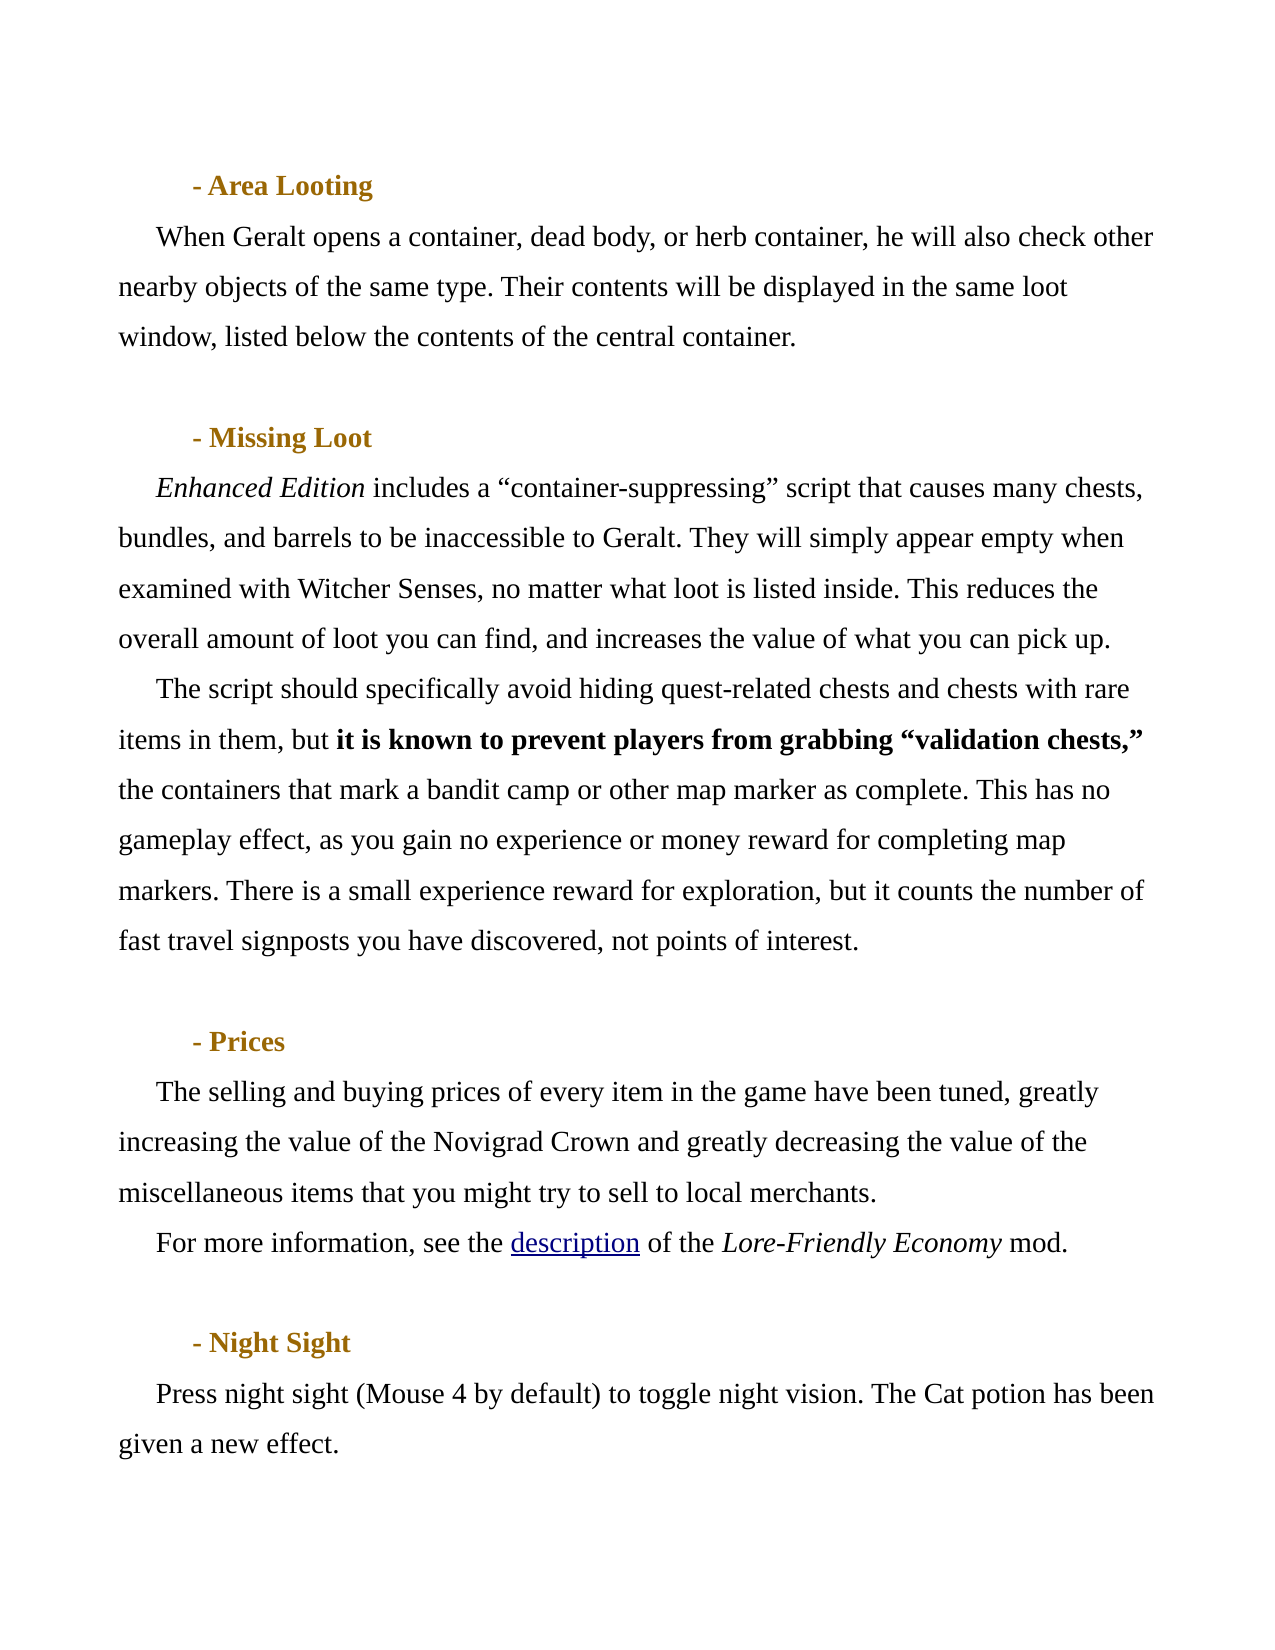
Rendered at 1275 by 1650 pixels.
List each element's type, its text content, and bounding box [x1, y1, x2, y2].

text The script should specifically avoid hiding quest-related chests and chests with rare items in them, but it is known to prevent players from grabbing “validation chests,” the containers that mark a bandit camp or other map marker as complete. This has no gameplay effect, as you gain no experience or money reward for completing map markers. There is a small experience reward for exploration, but it counts the number of fast travel signposts you have discovered, not points of interest. [118, 672, 1157, 957]
text - Prices [118, 1024, 1157, 1057]
text Enhanced Edition includes a “container-suppressing” script that causes many chests, bundles, and barrels to be inaccessible to Geralt. They will simply appear empty when examined with Witcher Senses, no matter what loot is listed inside. This reduces the overall amount of loot you can find, and increases the value of what you can pick up. [118, 470, 1157, 655]
text For more information, see the description of the Lore-Friendly Economy mod. [118, 1225, 1157, 1258]
text - Area Looting [118, 168, 1157, 202]
text Press night sight (Mouse 4 by default) to toggle night vision. The Cat potion has been given a new effect. [118, 1376, 1157, 1460]
text The selling and buying prices of every item in the game have been tuned, greatly increasing the value of the Novigrad Crown and greatly decreasing the value of the miscellaneous items that you might try to sell to local merchants. [118, 1074, 1157, 1208]
text - Night Sight [118, 1326, 1157, 1359]
text When Geralt opens a container, dead body, or herb container, he will also check other nearby objects of the same type. Their contents will be displayed in the same loot window, listed below the contents of the central container. [118, 219, 1157, 353]
text - Missing Loot [118, 420, 1157, 453]
